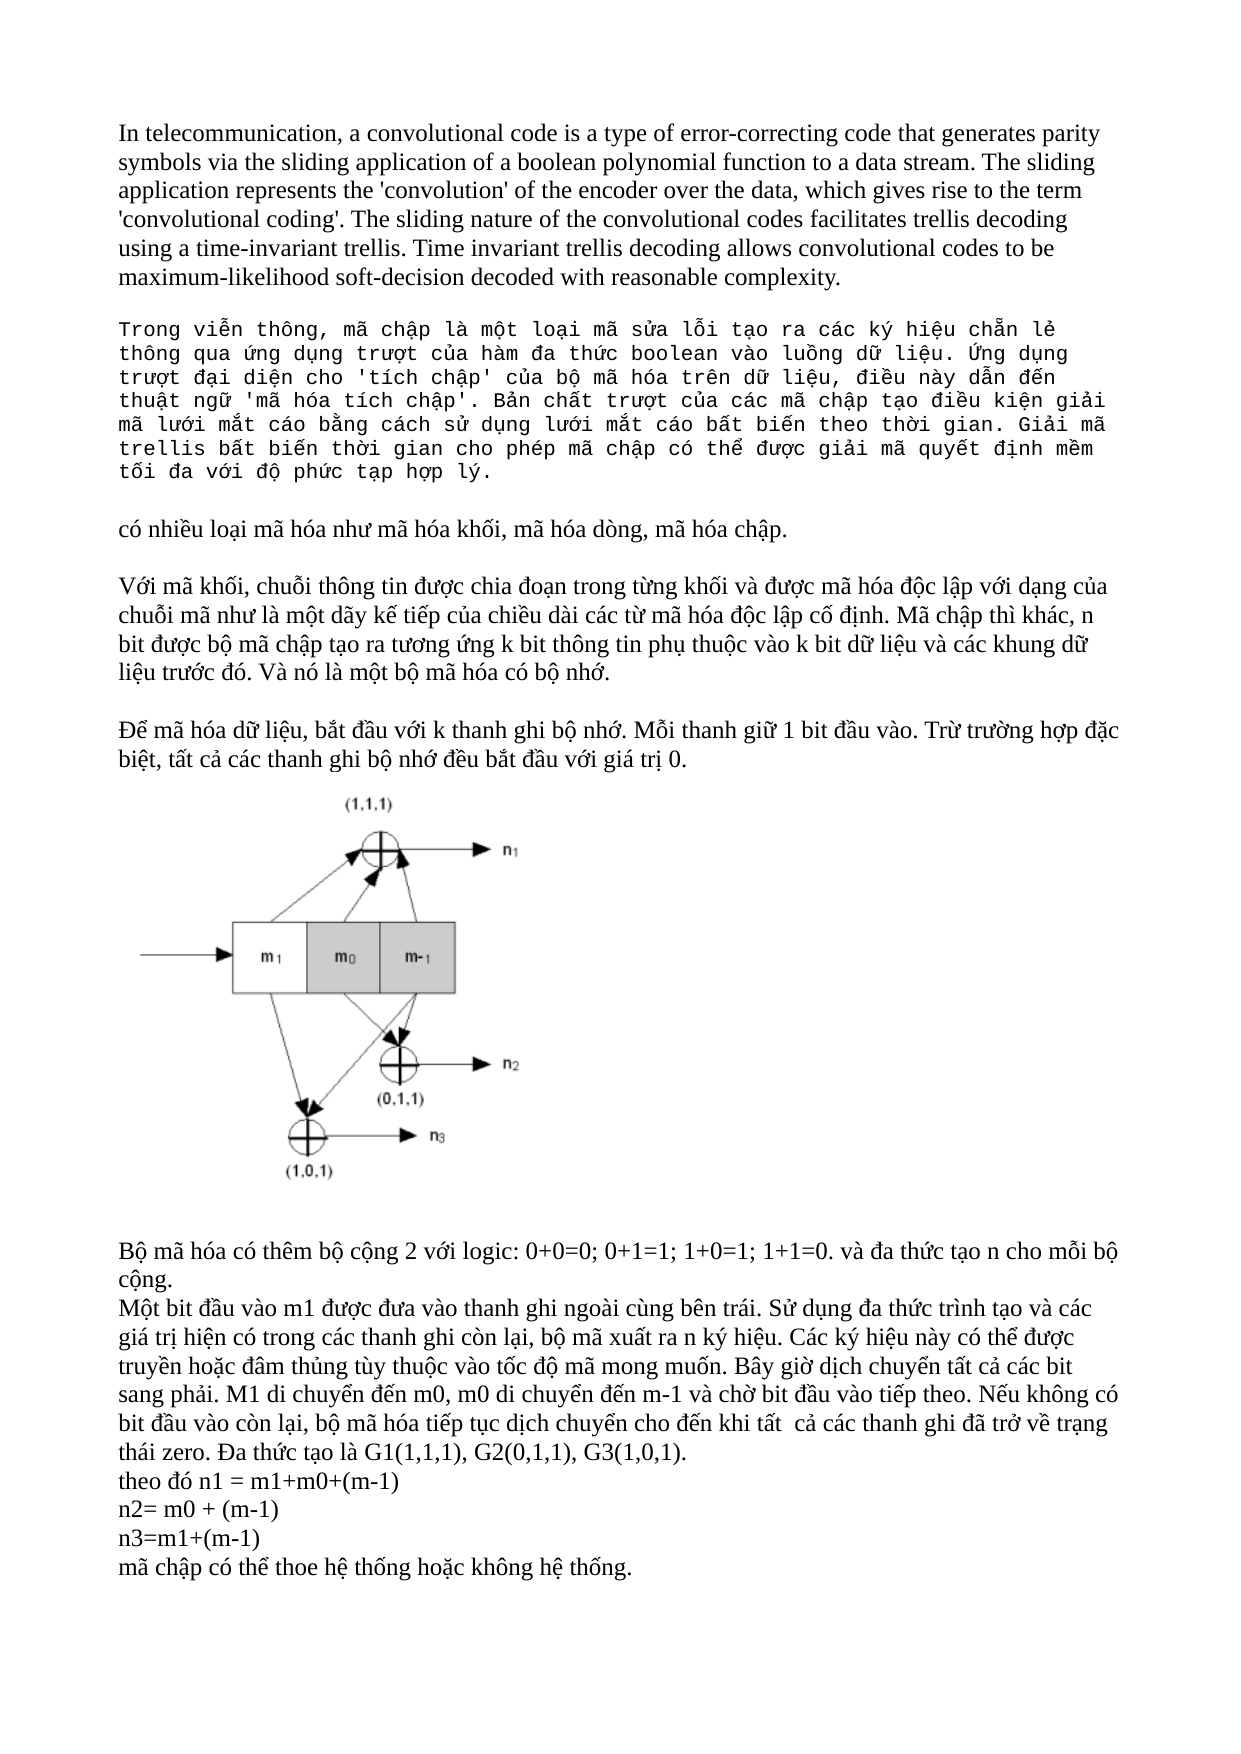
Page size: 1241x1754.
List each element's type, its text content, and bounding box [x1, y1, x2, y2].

text n2= m0 + (m-1) [118, 1494, 1122, 1523]
text In telecommunication, a convolutional code is a type of error-correcting code that generates parity symbols via the sliding application of a boolean polynomial function to a data stream. The sliding application represents the 'convolution' of the encoder over the data, which gives rise to the term 'convolutional coding'. The sliding nature of the convolutional codes facilitates trellis decoding using a time-invariant trellis. Time invariant trellis decoding allows convolutional codes to be maximum-likelihood soft-decision decoded with reasonable complexity. [118, 118, 1122, 291]
text Một bit đầu vào m1 được đưa vào thanh ghi ngoài cùng bên trái. Sử dụng đa thức trình tạo và các giá trị hiện có trong các thanh ghi còn lại, bộ mã xuất ra n ký hiệu. Các ký hiệu này có thể được truyền hoặc đâm thủng tùy thuộc vào tốc độ mã mong muốn. Bây giờ dịch chuyển tất cả các bit sang phải. M1 di chuyển đến m0, m0 di chuyển đến m-1 và chờ bit đầu vào tiếp theo. Nếu không có bit đầu vào còn lại, bộ mã hóa tiếp tục dịch chuyển cho đến khi tất cả các thanh ghi đã trở về trạng thái zero. Đa thức tạo là G1(1,1,1), G2(0,1,1), G3(1,0,1). [118, 1293, 1122, 1466]
text theo đó n1 = m1+m0+(m-1) [118, 1466, 1122, 1494]
text Với mã khối, chuỗi thông tin được chia đoạn trong từng khối và được mã hóa độc lập với dạng của chuỗi mã như là một dãy kế tiếp của chiều dài các từ mã hóa độc lập cố định. Mã chập thì khác, n bit được bộ mã chập tạo ra tương ứng k bit thông tin phụ thuộc vào k bit dữ liệu và các khung dữ liệu trước đó. Và nó là một bộ mã hóa có bộ nhớ. [118, 571, 1122, 686]
text mã chập có thể thoe hệ thống hoặc không hệ thống. [118, 1552, 1122, 1581]
text Trong viễn thông, mã chập là một loại mã sửa lỗi tạo ra các ký hiệu chẵn lẻ thông qua ứng dụng trượt của hàm đa thức boolean vào luồng dữ liệu. Ứng dụng trượt đại diện cho 'tích chập' của bộ mã hóa trên dữ liệu, điều này dẫn đến thuật ngữ 'mã hóa tích chập'. Bản chất trượt của các mã chập tạo điều kiện giải mã lưới mắt cáo bằng cách sử dụng lưới mắt cáo bất biến theo thời gian. Giải mã trellis bất biến thời gian cho phép mã chập có thể được giải mã quyết định mềm tối đa với độ phức tạp hợp lý. [118, 319, 1122, 485]
text n3=m1+(m-1) [118, 1523, 1122, 1552]
text Để mã hóa dữ liệu, bắt đầu với k thanh ghi bộ nhớ. Mỗi thanh giữ 1 bit đầu vào. Trừ trường hợp đặc biệt, tất cả các thanh ghi bộ nhớ đều bắt đầu với giá trị 0. [118, 715, 1122, 772]
text Bộ mã hóa có thêm bộ cộng 2 với logic: 0+0=0; 0+1=1; 1+0=1; 1+1=0. và đa thức tạo n cho mỗi bộ cộng. [118, 1236, 1122, 1293]
picture [124, 772, 567, 1202]
text có nhiều loại mã hóa như mã hóa khối, mã hóa dòng, mã hóa chập. [118, 514, 1122, 542]
